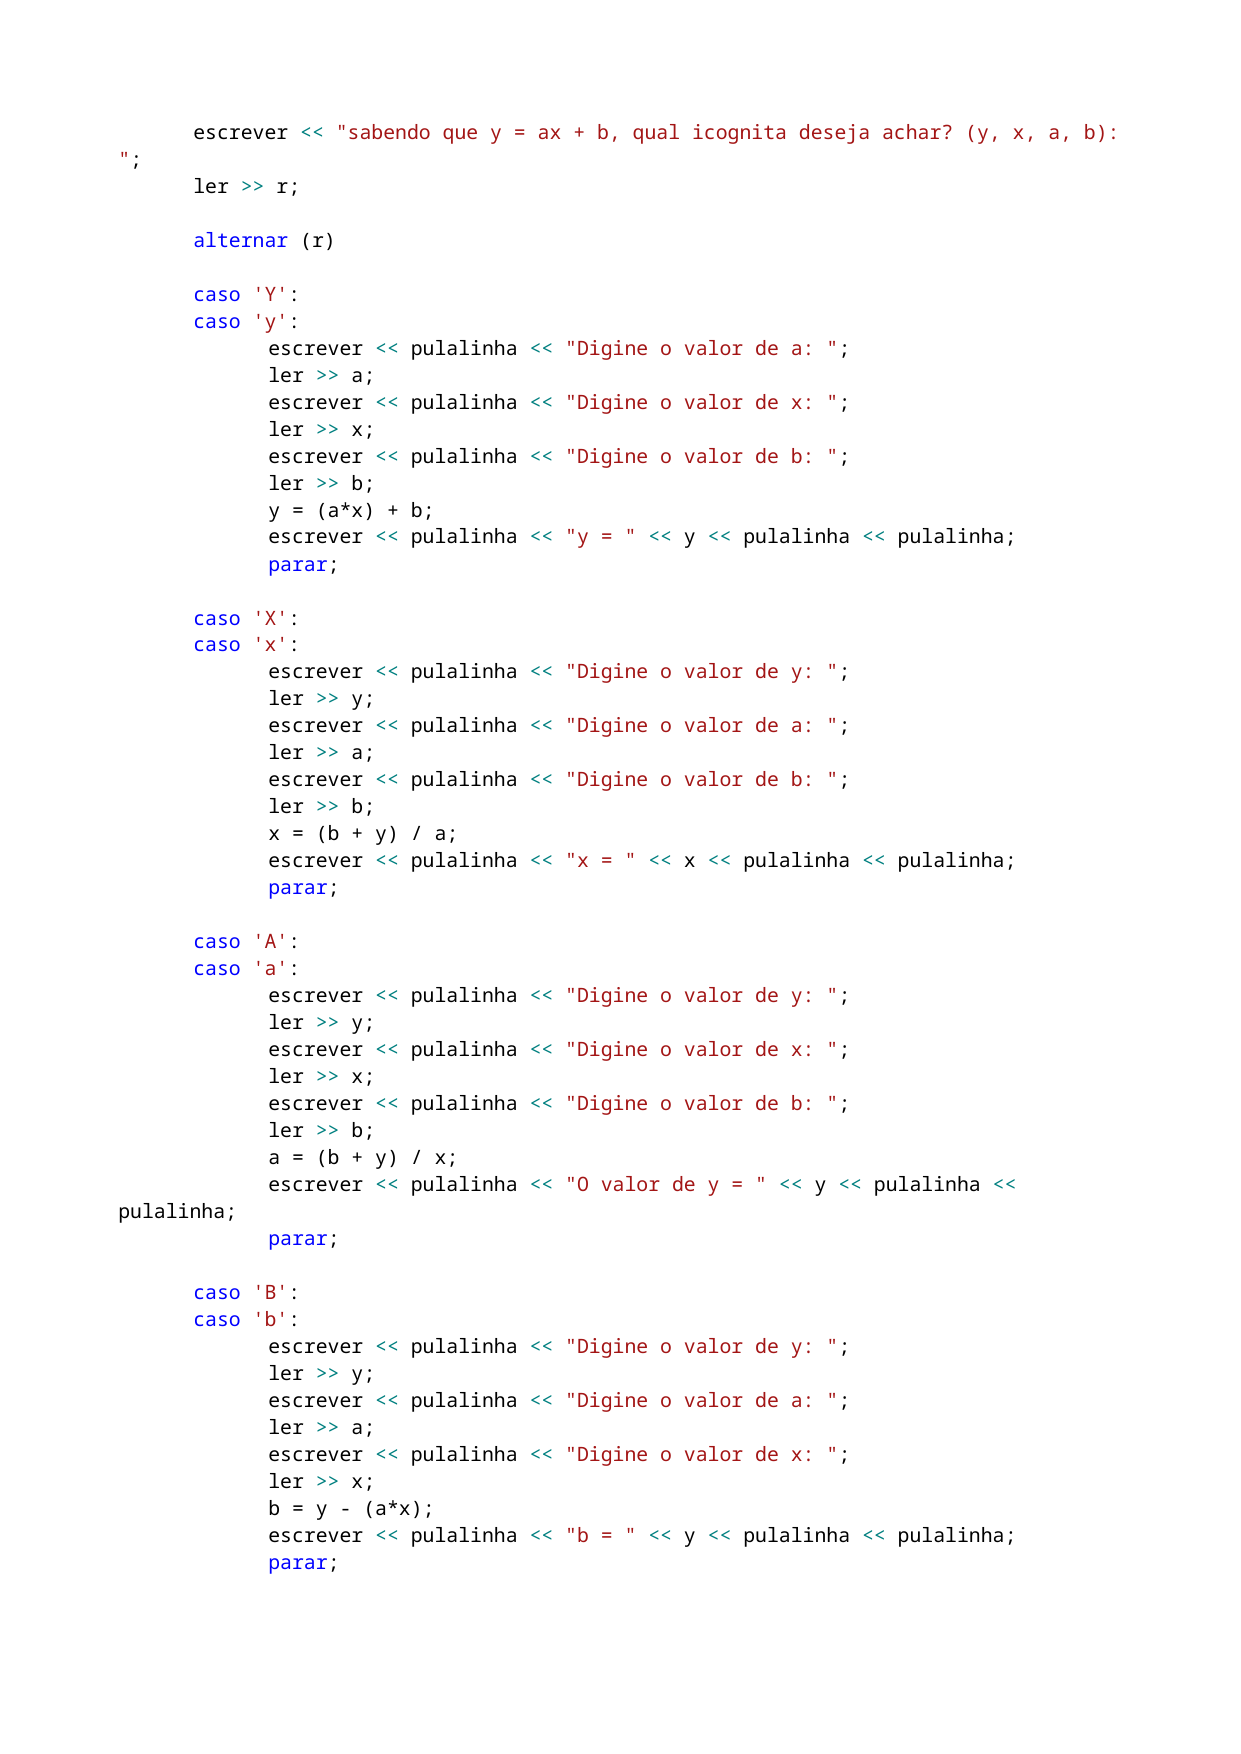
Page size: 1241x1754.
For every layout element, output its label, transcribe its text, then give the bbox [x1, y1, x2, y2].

text ler >> x; [118, 1062, 1122, 1089]
text ler >> r; [118, 172, 1122, 199]
text ler >> b; [118, 793, 1122, 819]
text ler >> x; [118, 1467, 1122, 1494]
text escrever << pulalinha << "Digine o valor de b: "; [118, 442, 1122, 469]
text escrever << pulalinha << "b = " << y << pulalinha << pulalinha; [118, 1521, 1122, 1548]
text escrever << pulalinha << "Digine o valor de x: "; [118, 1440, 1122, 1467]
text ler >> b; [118, 1116, 1122, 1143]
text escrever << pulalinha << "O valor de y = " << y << pulalinha << pulalinha; [118, 1170, 1122, 1224]
text ler >> y; [118, 685, 1122, 712]
text escrever << pulalinha << "Digine o valor de a: "; [118, 712, 1122, 739]
text caso 'y': [118, 307, 1122, 334]
text escrever << pulalinha << "Digine o valor de a: "; [118, 1386, 1122, 1413]
text ler >> a; [118, 739, 1122, 766]
text caso 'A': [118, 927, 1122, 954]
text ler >> x; [118, 415, 1122, 442]
text ler >> b; [118, 469, 1122, 496]
text x = (b + y) / a; [118, 819, 1122, 847]
text a = (b + y) / x; [118, 1143, 1122, 1170]
text escrever << pulalinha << "y = " << y << pulalinha << pulalinha; [118, 523, 1122, 550]
text caso 'b': [118, 1305, 1122, 1332]
text escrever << pulalinha << "Digine o valor de a: "; [118, 334, 1122, 361]
text caso 'x': [118, 631, 1122, 658]
text caso 'B': [118, 1278, 1122, 1305]
text escrever << pulalinha << "Digine o valor de b: "; [118, 1089, 1122, 1116]
text ler >> y; [118, 1359, 1122, 1386]
text escrever << pulalinha << "Digine o valor de y: "; [118, 1332, 1122, 1359]
text ler >> a; [118, 1413, 1122, 1440]
text parar; [118, 1224, 1122, 1251]
text escrever << pulalinha << "Digine o valor de y: "; [118, 658, 1122, 685]
text ler >> y; [118, 1008, 1122, 1035]
text escrever << pulalinha << "Digine o valor de y: "; [118, 981, 1122, 1008]
text caso 'X': [118, 604, 1122, 631]
text parar; [118, 1548, 1122, 1575]
text ler >> a; [118, 361, 1122, 388]
text y = (a*x) + b; [118, 496, 1122, 523]
text escrever << "sabendo que y = ax + b, qual icognita deseja achar? (y, x, a, b): "; [118, 118, 1122, 172]
text escrever << pulalinha << "Digine o valor de b: "; [118, 766, 1122, 793]
text parar; [118, 873, 1122, 901]
text caso 'a': [118, 954, 1122, 981]
text escrever << pulalinha << "Digine o valor de x: "; [118, 1035, 1122, 1062]
text caso 'Y': [118, 280, 1122, 307]
text alternar (r) [118, 226, 1122, 253]
text escrever << pulalinha << "Digine o valor de x: "; [118, 388, 1122, 415]
text escrever << pulalinha << "x = " << x << pulalinha << pulalinha; [118, 847, 1122, 873]
text parar; [118, 550, 1122, 577]
text b = y - (a*x); [118, 1494, 1122, 1521]
